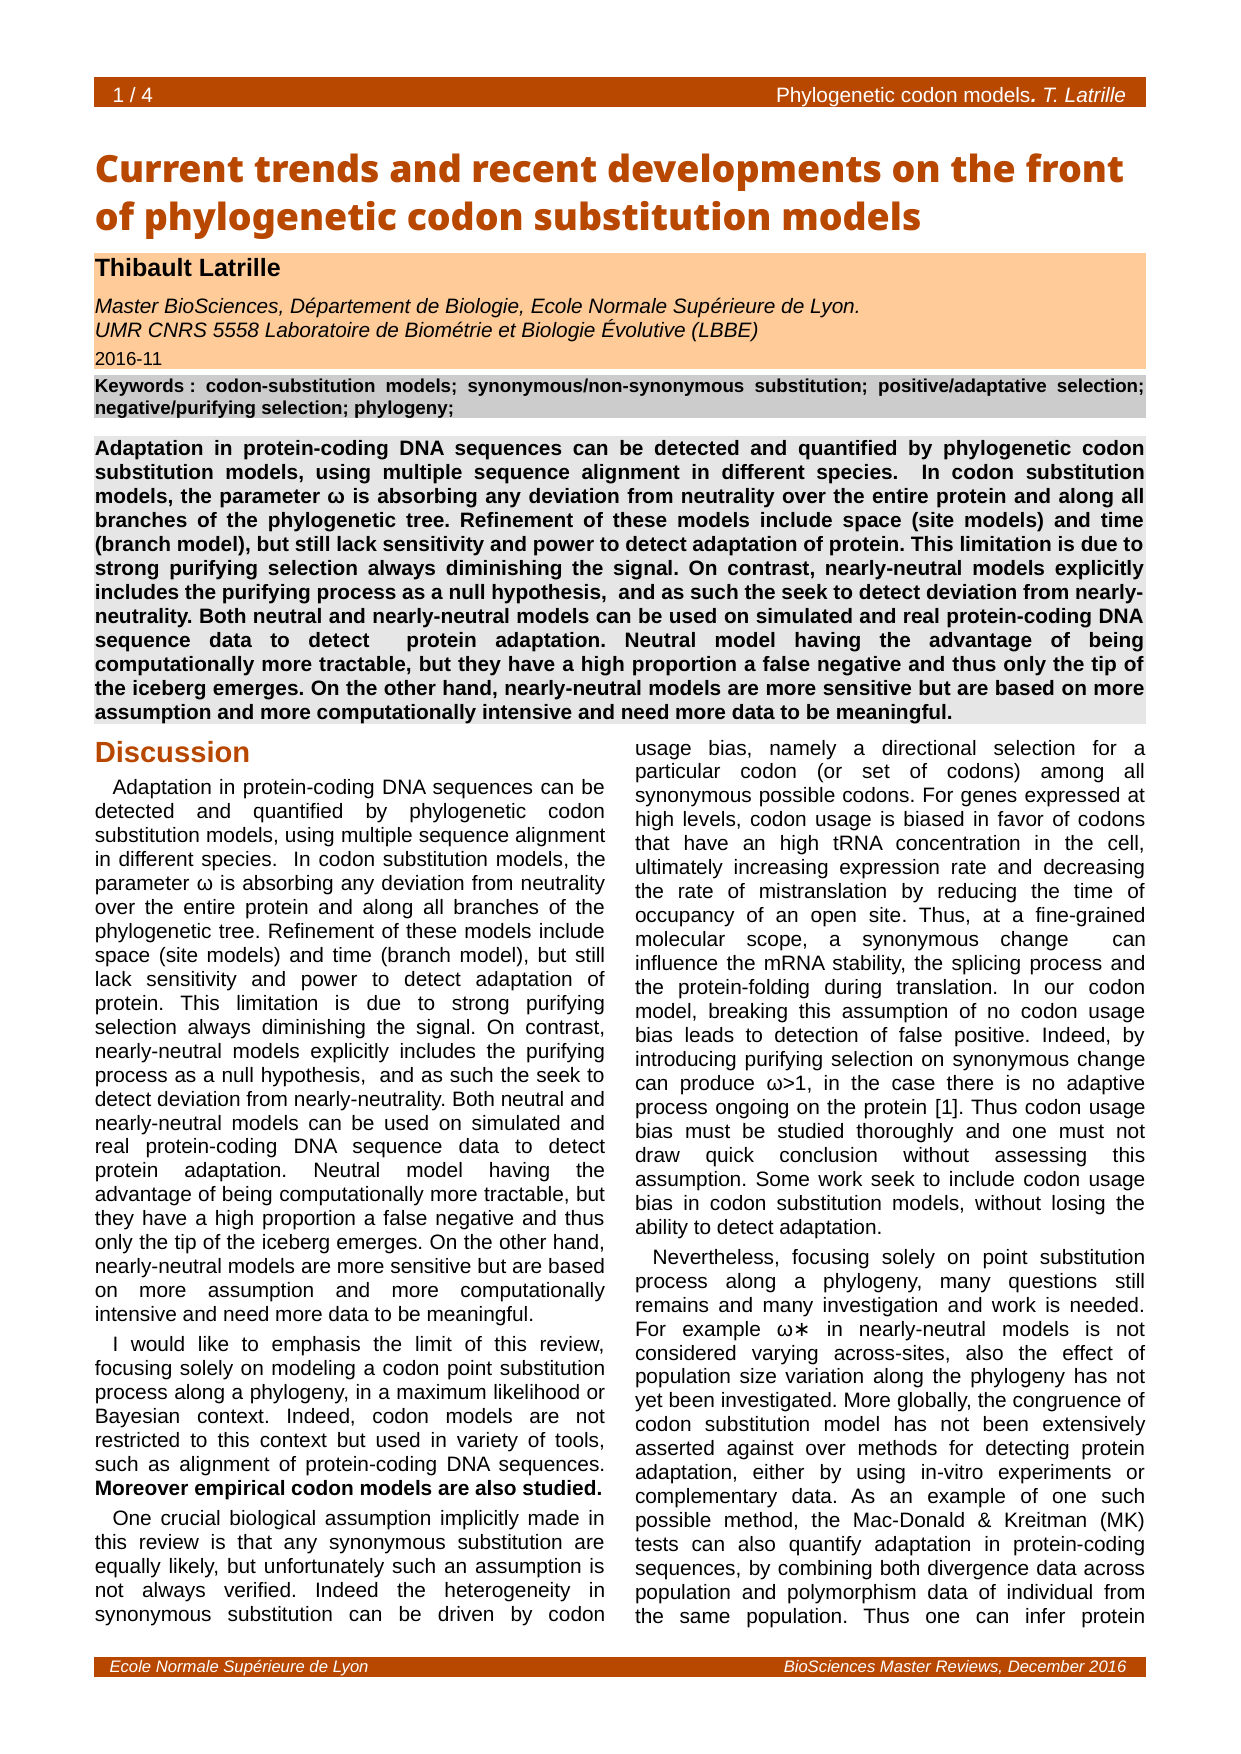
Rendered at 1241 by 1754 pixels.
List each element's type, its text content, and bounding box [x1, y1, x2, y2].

text 2016-11 [94, 348, 1146, 369]
text Adaptation in protein-coding DNA sequences can be detected and quantified by phylogenetic codon substitution models, using multiple sequence alignment in different species. In codon substitution models, the parameter ω is absorbing any deviation from neutrality over the entire protein and along all branches of the phylogenetic tree. Refinement of these models include space (site models) and time (branch model), but still lack sensitivity and power to detect adaptation of protein. This limitation is due to strong purifying selection always diminishing the signal. On contrast, nearly-neutral models explicitly includes the purifying process as a null hypothesis, and as such the seek to detect deviation from nearly-neutrality. Both neutral and nearly-neutral models can be used on simulated and real protein-coding DNA sequence data to detect protein adaptation. Neutral model having the advantage of being computationally more tractable, but they have a high proportion a false negative and thus only the tip of the iceberg emerges. On the other hand, nearly-neutral models are more sensitive but are based on more assumption and more computationally intensive and need more data to be meaningful. [94, 775, 605, 1326]
text Current trends and recent developments on the front of phylogenetic codon substitution models [94, 142, 1146, 242]
text Nevertheless, focusing solely on point substitution process along a phylogeny, many questions still remains and many investigation and work is needed. For example ω∗ in nearly-neutral models is not considered varying across-sites, also the effect of population size variation along the phylogeny has not yet been investigated. More globally, the congruence of codon substitution model has not been extensively asserted against over methods for detecting protein adaptation, either by using in-vitro experiments or complementary data. As an example of one such possible method, the Mac-Donald & Kreitman (MK) tests can also quantify adaptation in protein-coding sequences, by combining both divergence data across population and polymorphism data of individual from the same population. Thus one can infer protein [635, 1244, 1146, 1628]
text I would like to emphasis the limit of this review, focusing solely on modeling a codon point substitution process along a phylogeny, in a maximum likelihood or Bayesian context. Indeed, codon models are not restricted to this context but used in variety of tools, such as alignment of protein-coding DNA sequences. Moreover empirical codon models are also studied. [94, 1332, 605, 1499]
text Keywords : codon-substitution models; synonymous/non-synonymous substitution; positive/adaptative selection; negative/purifying selection; phylogeny; [94, 375, 1146, 418]
subtitle Discussion [94, 724, 605, 769]
text usage bias, namely a directional selection for a particular codon (or set of codons) among all synonymous possible codons. For genes expressed at high levels, codon usage is biased in favor of codons that have an high tRNA concentration in the cell, ultimately increasing expression rate and decreasing the rate of mistranslation by reducing the time of occupancy of an open site. Thus, at a fine-grained molecular scope, a synonymous change can influence the mRNA stability, the splicing process and the protein-folding during translation. In our codon model, breaking this assumption of no codon usage bias leads to detection of false positive. Indeed, by introducing purifying selection on synonymous change can produce ω>1, in the case there is no adaptive process ongoing on the protein [1]. Thus codon usage bias must be studied thoroughly and one must not draw quick conclusion without assessing this assumption. Some work seek to include codon usage bias in codon substitution models, without losing the ability to detect adaptation. [635, 724, 1146, 1238]
text One crucial biological assumption implicitly made in this review is that any synonymous substitution are equally likely, but unfortunately such an assumption is not always verified. Indeed the heterogeneity in synonymous substitution can be driven by codon [94, 1506, 605, 1625]
text Master BioSciences, Département de Biologie, Ecole Normale Supérieure de Lyon. [94, 294, 1146, 318]
text UMR CNRS 5558 Laboratoire de Biométrie et Biologie Évolutive (LBBE) [94, 318, 1146, 342]
text Thibault Latrille [94, 253, 1146, 282]
text Adaptation in protein-coding DNA sequences can be detected and quantified by phylogenetic codon substitution models, using multiple sequence alignment in different species. In codon substitution models, the parameter ω is absorbing any deviation from neutrality over the entire protein and along all branches of the phylogenetic tree. Refinement of these models include space (site models) and time (branch model), but still lack sensitivity and power to detect adaptation of protein. This limitation is due to strong purifying selection always diminishing the signal. On contrast, nearly-neutral models explicitly includes the purifying process as a null hypothesis, and as such the seek to detect deviation from nearly-neutrality. Both neutral and nearly-neutral models can be used on simulated and real protein-coding DNA sequence data to detect protein adaptation. Neutral model having the advantage of being computationally more tractable, but they have a high proportion a false negative and thus only the tip of the iceberg emerges. On the other hand, nearly-neutral models are more sensitive but are based on more assumption and more computationally intensive and need more data to be meaningful. [94, 436, 1146, 724]
